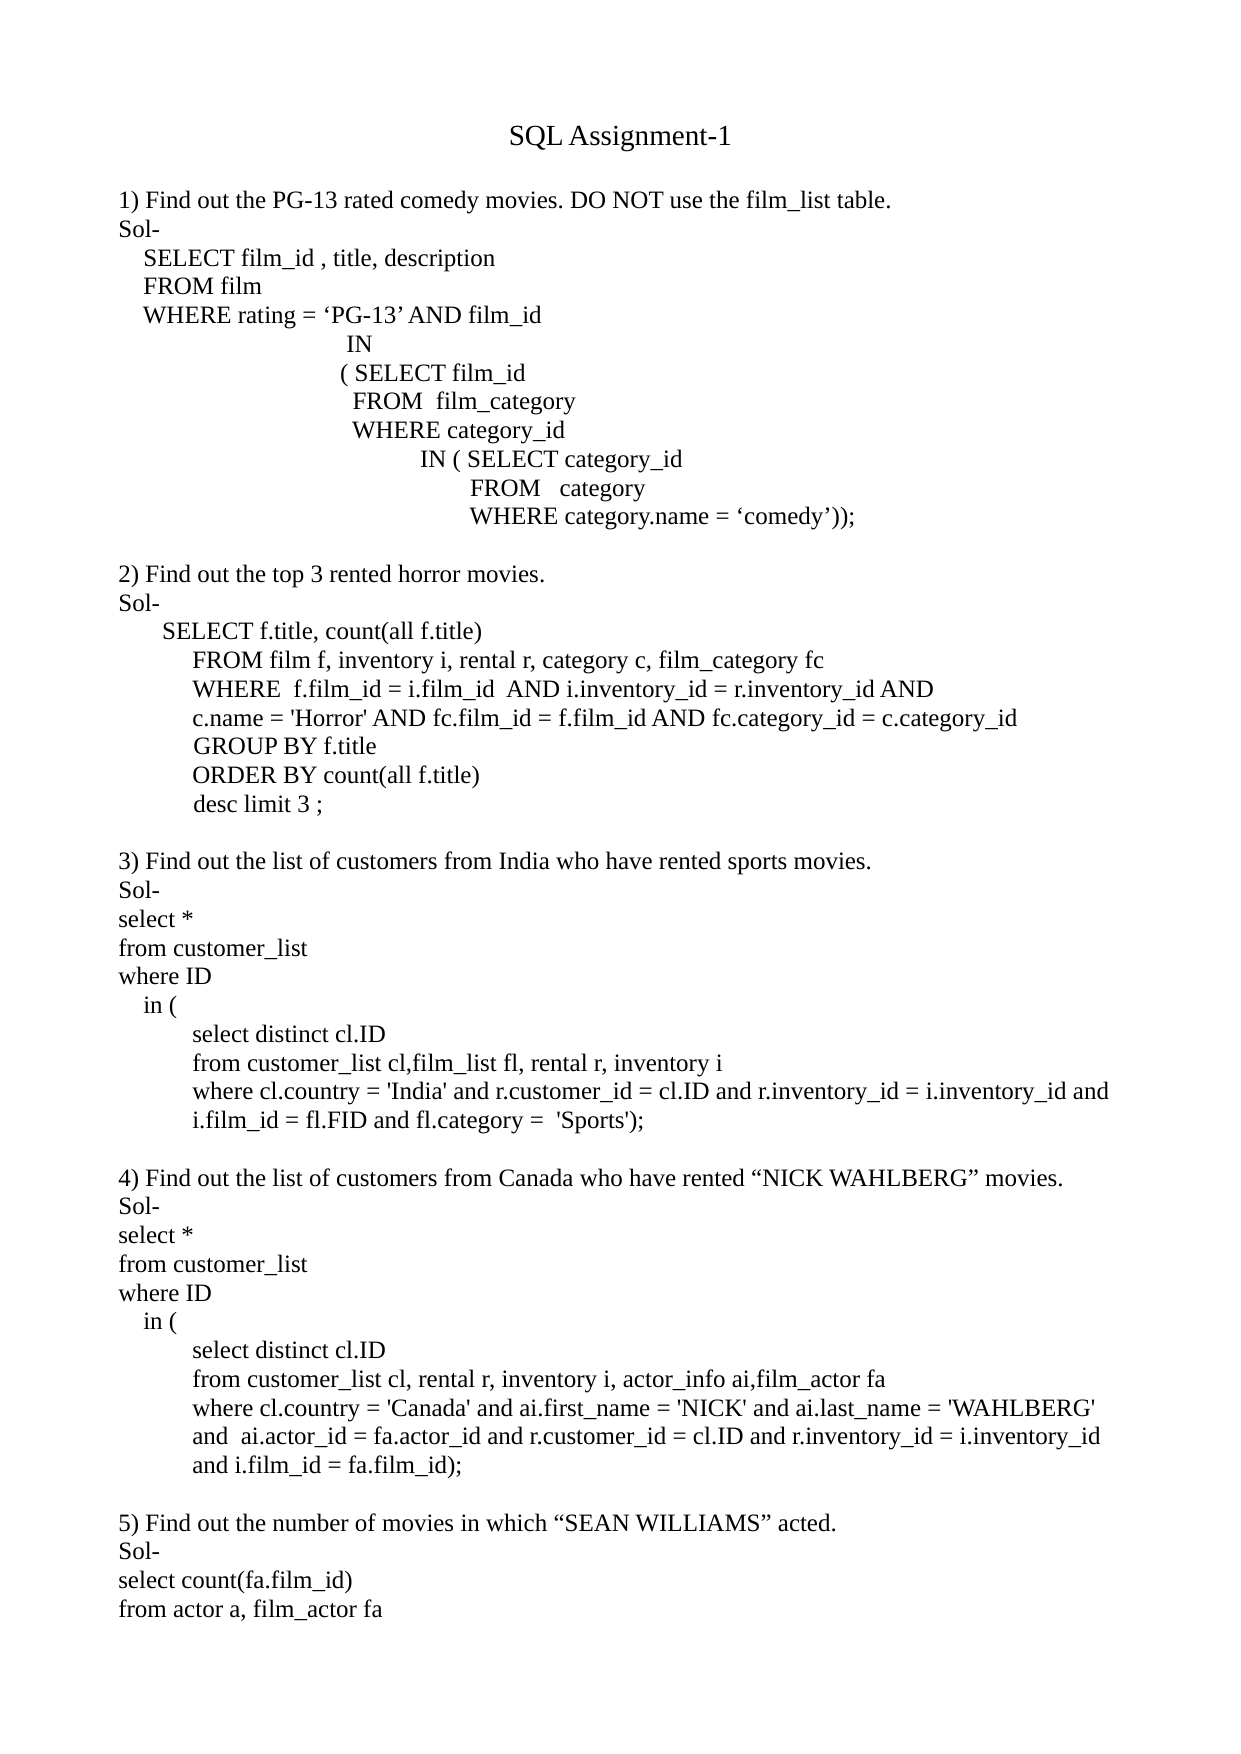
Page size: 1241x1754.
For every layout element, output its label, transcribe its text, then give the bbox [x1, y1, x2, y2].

text desc limit 3 ; [118, 789, 1122, 818]
text SELECT film_id , title, description [118, 243, 1122, 271]
text select * [118, 904, 1122, 933]
text WHERE rating = ‘PG-13’ AND film_id [118, 300, 1122, 329]
text i.film_id = fl.FID and fl.category = 'Sports'); [118, 1105, 1122, 1134]
text FROM film [118, 271, 1122, 300]
text from customer_list cl,film_list fl, rental r, inventory i [118, 1048, 1122, 1076]
text Sol- [118, 1536, 1122, 1565]
text select distinct cl.ID [118, 1335, 1122, 1364]
text select * [118, 1220, 1122, 1249]
text where cl.country = 'India' and r.customer_id = cl.ID and r.inventory_id = i.inventory_id and [118, 1076, 1122, 1105]
text 2) Find out the top 3 rented horror movies. [118, 559, 1122, 588]
text FROM film f, inventory i, rental r, category c, film_category fc [118, 645, 1122, 674]
text in ( [118, 990, 1122, 1019]
text select count(fa.film_id) [118, 1565, 1122, 1594]
text Sol- [118, 875, 1122, 904]
text WHERE category_id [118, 415, 1122, 444]
text Sol- [118, 214, 1122, 243]
text SQL Assignment-1 [118, 118, 1122, 152]
text select distinct cl.ID [118, 1019, 1122, 1048]
text c.name = 'Horror' AND fc.film_id = f.film_id AND fc.category_id = c.category_id [118, 703, 1122, 731]
text FROM film_category [118, 386, 1122, 415]
text WHERE f.film_id = i.film_id AND i.inventory_id = r.inventory_id AND [118, 674, 1122, 703]
text from customer_list [118, 933, 1122, 961]
text SELECT f.title, count(all f.title) [118, 616, 1122, 645]
text 5) Find out the number of movies in which “SEAN WILLIAMS” acted. [118, 1508, 1122, 1536]
text IN [118, 329, 1122, 358]
text FROM category [118, 473, 1122, 501]
text WHERE category.name = ‘comedy’)); [118, 501, 1122, 530]
text ( SELECT film_id [118, 358, 1122, 386]
text 3) Find out the list of customers from India who have rented sports movies. [118, 846, 1122, 875]
text 4) Find out the list of customers from Canada who have rented “NICK WAHLBERG” movies. [118, 1163, 1122, 1191]
text IN ( SELECT category_id [118, 444, 1122, 473]
text where cl.country = 'Canada' and ai.first_name = 'NICK' and ai.last_name = 'WAHLBERG' and ai.actor_id = fa.actor_id and r.customer_id = cl.ID and r.inventory_id = i.inventory_id and i.film_id = fa.film_id); [118, 1393, 1122, 1479]
text GROUP BY f.title [118, 731, 1122, 760]
text from customer_list cl, rental r, inventory i, actor_info ai,film_actor fa [118, 1364, 1122, 1393]
text where ID [118, 1278, 1122, 1306]
text from actor a, film_actor fa [118, 1594, 1122, 1623]
text Sol- [118, 1191, 1122, 1220]
text Sol- [118, 588, 1122, 616]
text from customer_list [118, 1249, 1122, 1278]
text 1) Find out the PG-13 rated comedy movies. DO NOT use the film_list table. [118, 185, 1122, 214]
text where ID [118, 961, 1122, 990]
text in ( [118, 1306, 1122, 1335]
text ORDER BY count(all f.title) [118, 760, 1122, 789]
